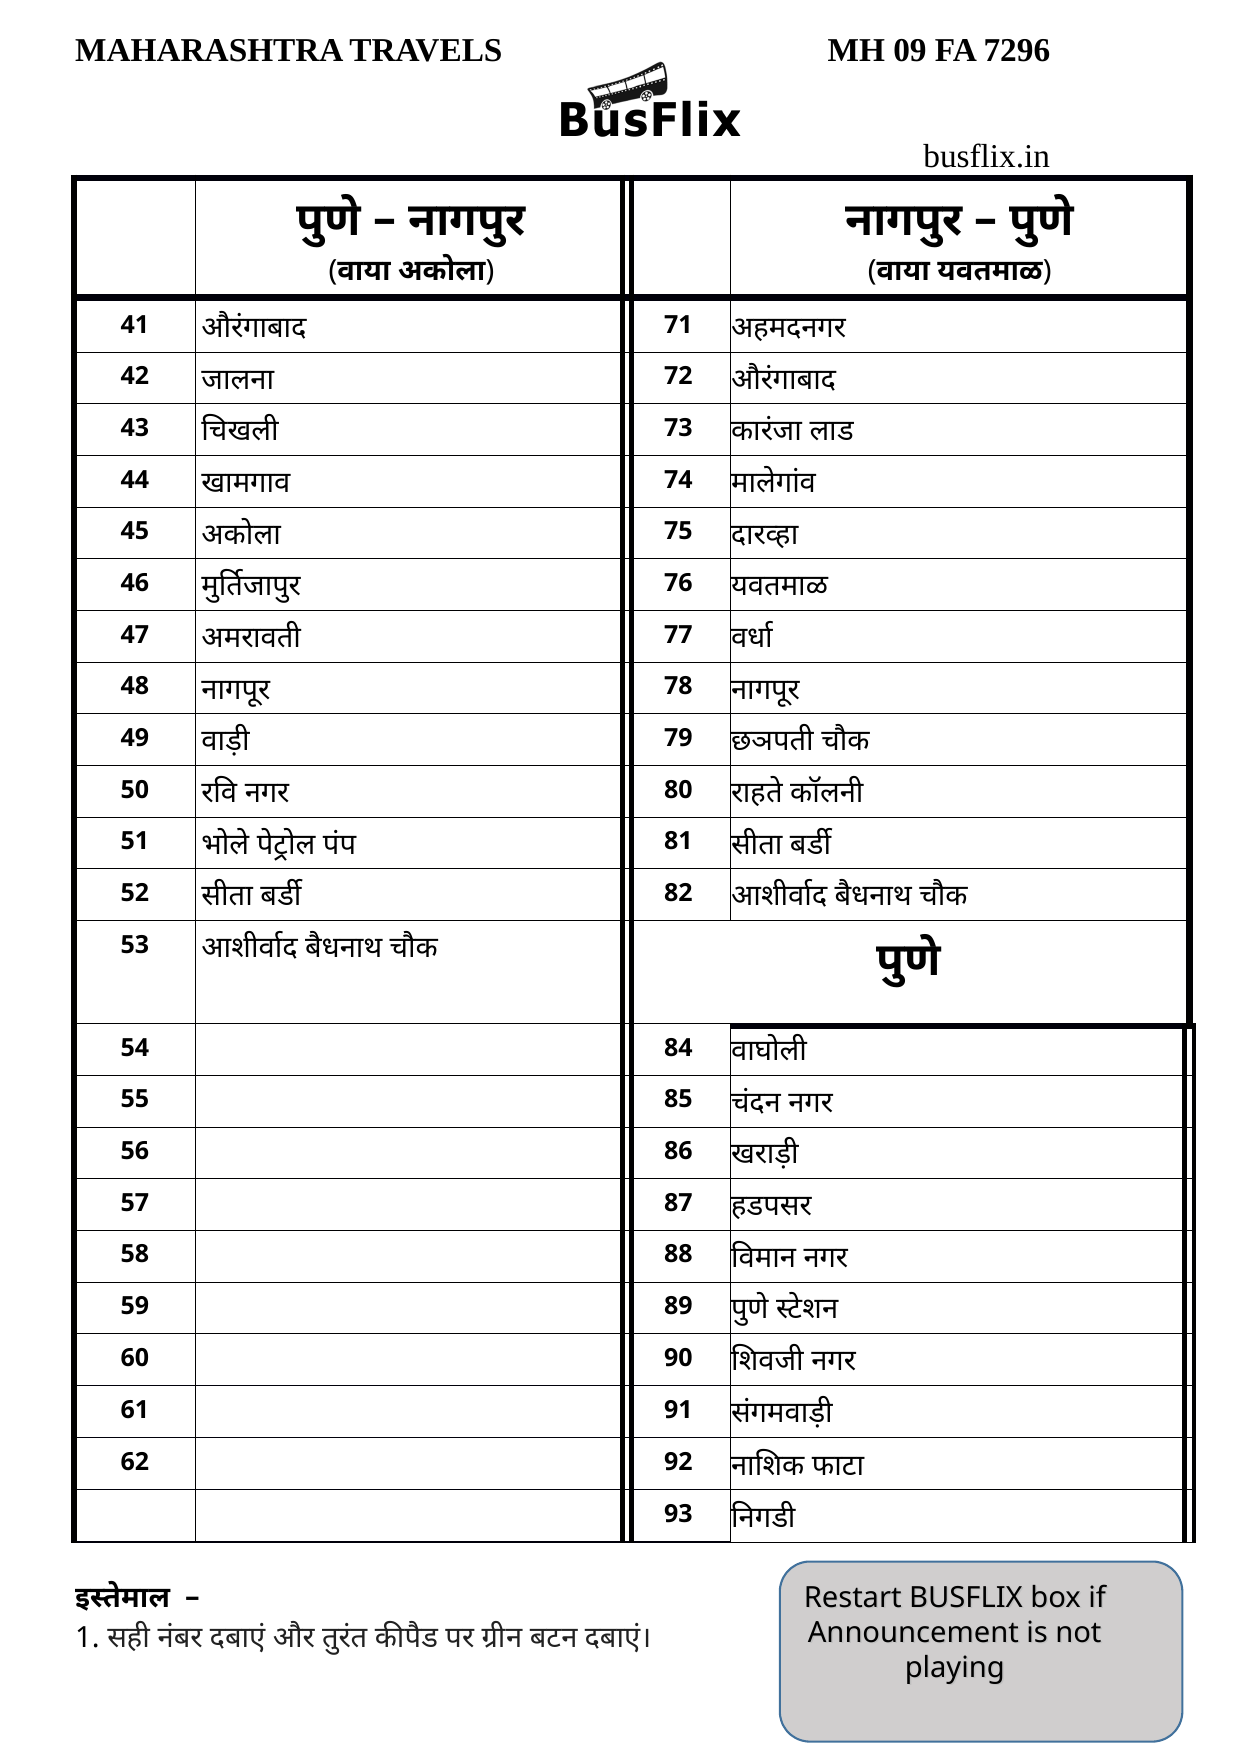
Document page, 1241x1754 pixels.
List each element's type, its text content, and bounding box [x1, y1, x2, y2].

table_cell 53 [77, 921, 195, 1023]
table_cell वाघोली [731, 1029, 1182, 1075]
table_cell [196, 1334, 620, 1385]
table_cell 41 [77, 301, 195, 352]
table_cell कारंजा लाड [731, 404, 1186, 455]
table_cell 45 [77, 508, 195, 558]
table_cell [196, 1179, 620, 1230]
table_cell [196, 1283, 620, 1333]
table_cell 79 [634, 714, 730, 765]
table_cell सीता बर्डी [731, 818, 1186, 868]
table_cell 48 [77, 663, 195, 713]
table_cell 71 [634, 301, 730, 352]
table_cell चिखली [196, 404, 620, 455]
table_cell छञपती चौक [731, 714, 1186, 765]
table_cell [196, 1024, 620, 1075]
table_cell 57 [77, 1179, 195, 1230]
table_cell 82 [634, 869, 730, 920]
table_cell आशीर्वाद बैधनाथ चौक [731, 869, 1186, 920]
table_cell नागपूर [196, 663, 620, 713]
table_cell जालना [196, 353, 620, 403]
table_cell औरंगाबाद [196, 301, 620, 352]
table_cell 85 [634, 1076, 730, 1126]
table_cell निगडी [731, 1490, 1182, 1541]
table_header पुणे – नागपुर (वाया अकोला) [196, 181, 620, 294]
table_cell मालेगांव [731, 456, 1186, 507]
table_cell 56 [77, 1128, 195, 1178]
table_header [634, 181, 730, 294]
table_cell 81 [634, 818, 730, 868]
table_cell चंदन नगर [731, 1076, 1182, 1126]
table_cell 58 [77, 1231, 195, 1281]
table_cell [196, 1076, 620, 1126]
table_cell अमरावती [196, 611, 620, 662]
table_cell 44 [77, 456, 195, 507]
table_cell 73 [634, 404, 730, 455]
table_cell राहते कॉलनी [731, 766, 1186, 817]
table_cell 43 [77, 404, 195, 455]
table_cell पुणे स्टेशन [731, 1283, 1182, 1333]
table_cell 87 [634, 1179, 730, 1230]
table_cell भोले पेट्रोल पंप [196, 818, 620, 868]
table_cell 88 [634, 1231, 730, 1281]
table_cell मुर्तिजापुर [196, 559, 620, 610]
table_cell पुणे [634, 921, 1186, 1023]
table_cell [196, 1490, 620, 1541]
table_cell खराड़ी [731, 1128, 1182, 1178]
table_cell हडपसर [731, 1179, 1182, 1230]
table_cell 52 [77, 869, 195, 920]
text 1. सही नंबर दबाएं और तुरंत कीपैड पर ग्रीन बटन दबाएं। [75, 1616, 778, 1659]
table_cell 47 [77, 611, 195, 662]
table_cell 86 [634, 1128, 730, 1178]
table_cell संगमवाड़ी [731, 1386, 1182, 1437]
table_cell आशीर्वाद बैधनाथ चौक [196, 921, 620, 1023]
table_cell यवतमाळ [731, 559, 1186, 610]
table_cell नागपूर [731, 663, 1186, 713]
table_cell अकोला [196, 508, 620, 558]
table_cell [196, 1438, 620, 1489]
table_cell सीता बर्डी [196, 869, 620, 920]
table_cell 49 [77, 714, 195, 765]
table_cell 75 [634, 508, 730, 558]
table_cell 74 [634, 456, 730, 507]
text इस्तेमाल – [75, 1576, 782, 1616]
table_cell 92 [634, 1438, 730, 1489]
table_cell 61 [77, 1386, 195, 1437]
table_cell 59 [77, 1283, 195, 1333]
table_cell 54 [77, 1024, 195, 1075]
table_cell दारव्हा [731, 508, 1186, 558]
table_cell 42 [77, 353, 195, 403]
table_header [77, 181, 195, 294]
table_cell 76 [634, 559, 730, 610]
table_header नागपुर – पुणे (वाया यवतमाळ) [731, 181, 1186, 294]
table_cell नाशिक फाटा [731, 1438, 1182, 1489]
table_cell अहमदनगर [731, 301, 1186, 352]
table_cell 91 [634, 1386, 730, 1437]
table_cell 62 [77, 1438, 195, 1489]
table_cell रवि नगर [196, 766, 620, 817]
table_cell विमान नगर [731, 1231, 1182, 1281]
table_cell 72 [634, 353, 730, 403]
table_cell 46 [77, 559, 195, 610]
table_cell खामगाव [196, 456, 620, 507]
table_cell [77, 1490, 195, 1541]
table_cell 77 [634, 611, 730, 662]
table_cell [196, 1128, 620, 1178]
table_cell 55 [77, 1076, 195, 1126]
table_cell 51 [77, 818, 195, 868]
table_cell [196, 1386, 620, 1437]
table_cell 93 [634, 1490, 730, 1541]
table_cell 50 [77, 766, 195, 817]
table_cell [196, 1231, 620, 1281]
table_cell 84 [634, 1024, 730, 1075]
table_cell 78 [634, 663, 730, 713]
table_cell शिवजी नगर [731, 1334, 1182, 1385]
table_cell 80 [634, 766, 730, 817]
table_cell 89 [634, 1283, 730, 1333]
table_cell वर्धा [731, 611, 1186, 662]
table_cell 60 [77, 1334, 195, 1385]
table_cell 90 [634, 1334, 730, 1385]
table_cell औरंगाबाद [731, 353, 1186, 403]
table_cell वाड़ी [196, 714, 620, 765]
